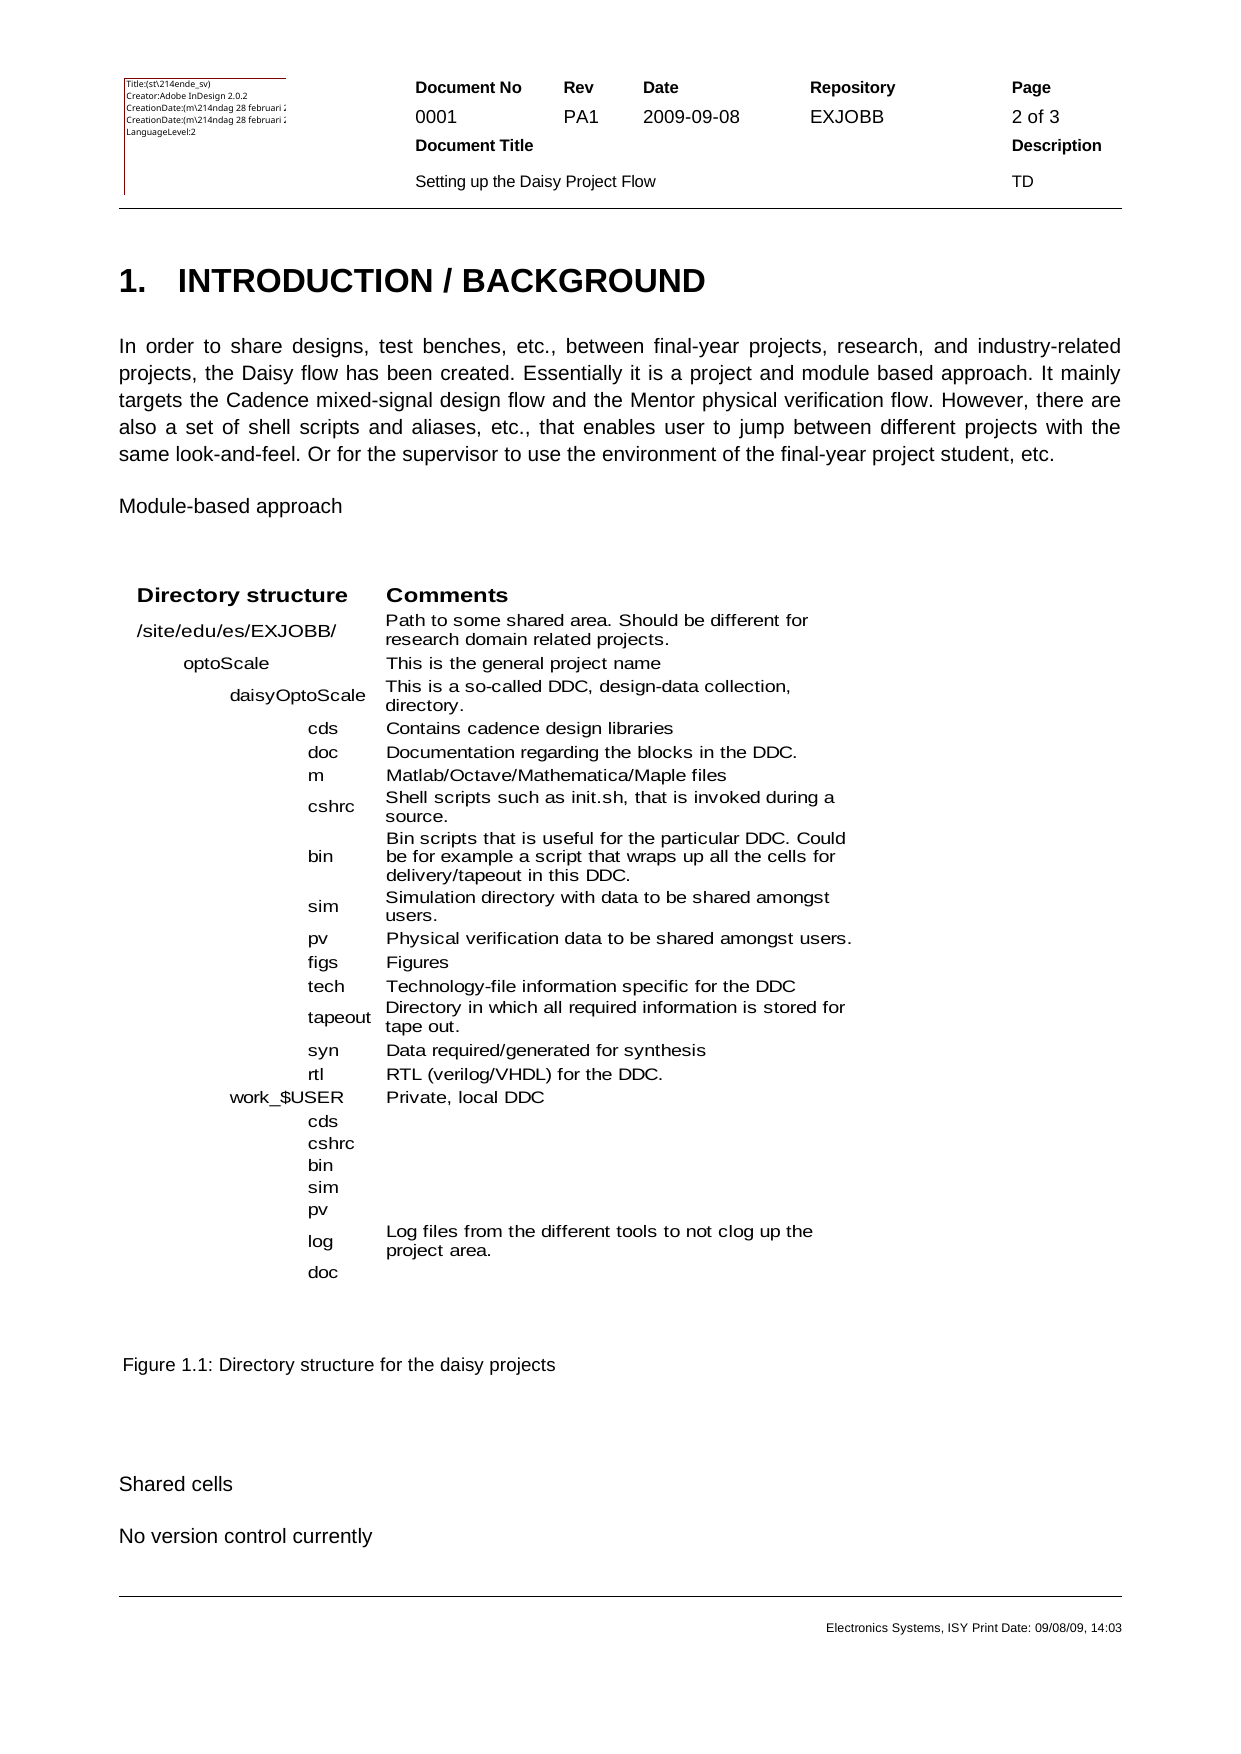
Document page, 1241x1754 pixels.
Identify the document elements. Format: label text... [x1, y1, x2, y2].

text No version control currently [118, 1521, 1122, 1548]
text Module-based approach [118, 491, 1122, 518]
text Figure 1.1: Directory structure for the daisy projects [122, 597, 1118, 1376]
text Shared cells [118, 543, 1122, 1496]
subtitle Introduction / Background [118, 261, 1122, 299]
text In order to share designs, test benches, etc., between final-year projects, research, and industry-related projects, the Daisy flow has been created. Essentially it is a project and module based approach. It mainly targets the Cadence mixed-signal design flow and the Mentor physical verification flow. However, there are also a set of shell scripts and aliases, etc., that enables user to jump between different projects with the same look-and-feel. Or for the supervisor to use the environment of the final-year project student, etc. [118, 331, 1122, 466]
